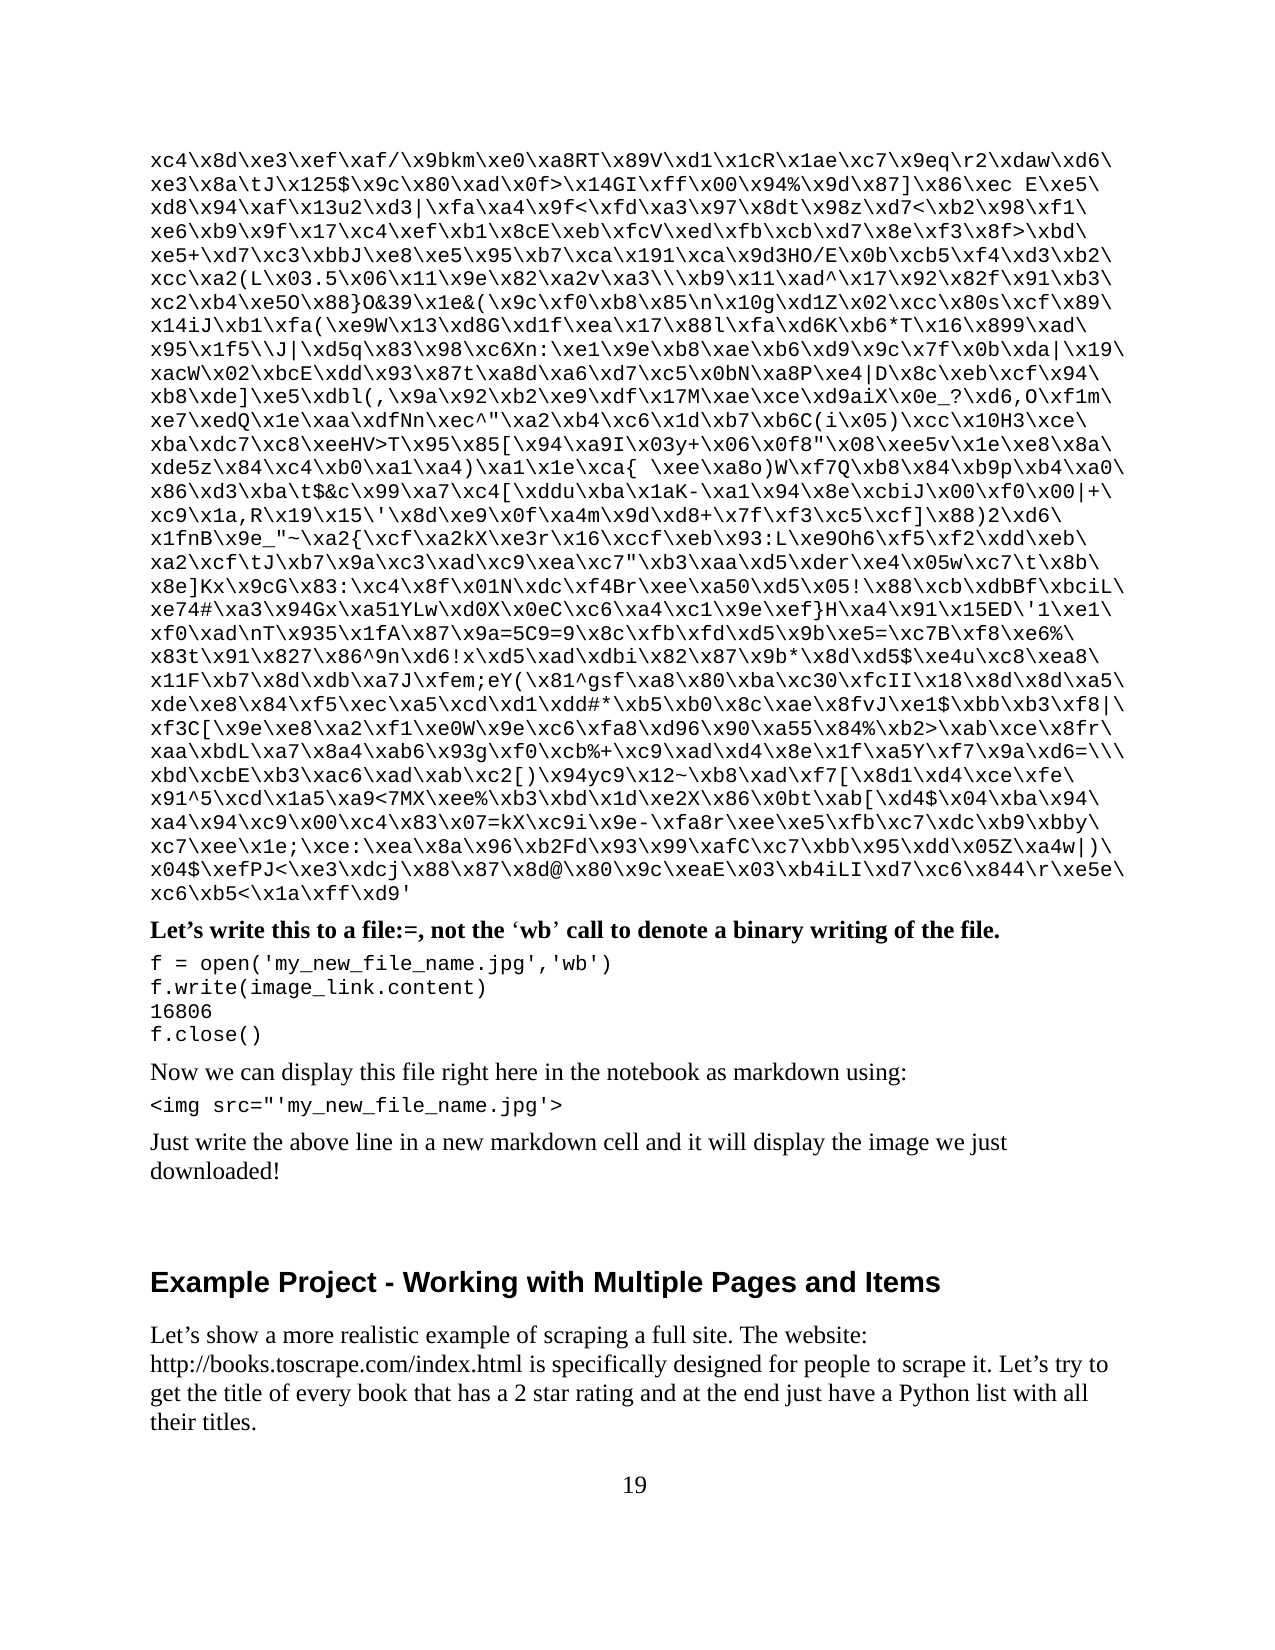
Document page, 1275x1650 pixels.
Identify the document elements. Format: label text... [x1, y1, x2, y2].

text Let’s show a more realistic example of scraping a full site. The website: http://books.toscrape.com/index.html is specifically designed for people to scrape it. Let’s try to get the title of every book that has a 2 star rating and at the end just have a Python list with all their titles. [150, 1320, 1125, 1435]
subtitle Example Project - Working with Multiple Pages and Items [150, 1265, 1125, 1299]
text f.close() [150, 1024, 1125, 1048]
text 16806 [150, 1001, 1125, 1024]
text f = open('my_new_file_name.jpg','wb') [150, 953, 1125, 977]
text <img src="'my_new_file_name.jpg'> [150, 1094, 1125, 1118]
text Now we can display this file right here in the notebook as markdown using: [150, 1057, 1125, 1086]
text f.write(image_link.content) [150, 977, 1125, 1001]
text Let’s write this to a file:=, not the ‘wb’ call to denote a binary writing of the file. [150, 916, 1125, 944]
text Just write the above line in a new markdown cell and it will display the image we just downloaded! [150, 1127, 1125, 1185]
text xc4\x8d\xe3\xef\xaf/\x9bkm\xe0\xa8RT\x89V\xd1\x1cR\x1ae\xc7\x9eq\r2\xdaw\xd6\xe3\x8a\tJ\x125$\x9c\x80\xad\x0f>\x14GI\xff\x00\x94%\x9d\x87]\x86\xec E\xe5\xd8\x94\xaf\x13u2\xd3|\xfa\xa4\x9f<\xfd\xa3\x97\x8dt\x98z\xd7<\xb2\x98\xf1\xe6\xb9\x9f\x17\xc4\xef\xb1\x8cE\xeb\xfcV\xed\xfb\xcb\xd7\x8e\xf3\x8f>\xbd\xe5+\xd7\xc3\xbbJ\xe8\xe5\x95\xb7\xca\x191\xca\x9d3HO/E\x0b\xcb5\xf4\xd3\xb2\xcc\xa2(L\x03.5\x06\x11\x9e\x82\xa2v\xa3\\\xb9\x11\xad^\x17\x92\x82f\x91\xb3\xc2\xb4\xe5O\x88}O&39\x1e&(\x9c\xf0\xb8\x85\n\x10g\xd1Z\x02\xcc\x80s\xcf\x89\x14iJ\xb1\xfa(\xe9W\x13\xd8G\xd1f\xea\x17\x88l\xfa\xd6K\xb6*T\x16\x899\xad\x95\x1f5\\J|\xd5q\x83\x98\xc6Xn:\xe1\x9e\xb8\xae\xb6\xd9\x9c\x7f\x0b\xda|\x19\xacW\x02\xbcE\xdd\x93\x87t\xa8d\xa6\xd7\xc5\x0bN\xa8P\xe4|D\x8c\xeb\xcf\x94\xb8\xde]\xe5\xdbl(,\x9a\x92\xb2\xe9\xdf\x17M\xae\xce\xd9aiX\x0e_?\xd6,O\xf1m\xe7\xedQ\x1e\xaa\xdfNn\xec^"\xa2\xb4\xc6\x1d\xb7\xb6C(i\x05)\xcc\x10H3\xce\xba\xdc7\xc8\xeeHV>T\x95\x85[\x94\xa9I\x03y+\x06\x0f8"\x08\xee5v\x1e\xe8\x8a\xde5z\x84\xc4\xb0\xa1\xa4)\xa1\x1e\xca{ \xee\xa8o)W\xf7Q\xb8\x84\xb9p\xb4\xa0\x86\xd3\xba\t$&c\x99\xa7\xc4[\xddu\xba\x1aK-\xa1\x94\x8e\xcbiJ\x00\xf0\x00|+\xc9\x1a,R\x19\x15\'\x8d\xe9\x0f\xa4m\x9d\xd8+\x7f\xf3\xc5\xcf]\x88)2\xd6\x1fnB\x9e_"~\xa2{\xcf\xa2kX\xe3r\x16\xccf\xeb\x93:L\xe9Oh6\xf5\xf2\xdd\xeb\xa2\xcf\tJ\xb7\x9a\xc3\xad\xc9\xea\xc7"\xb3\xaa\xd5\xder\xe4\x05w\xc7\t\x8b\x8e]Kx\x9cG\x83:\xc4\x8f\x01N\xdc\xf4Br\xee\xa50\xd5\x05!\x88\xcb\xdbBf\xbciL\xe74#\xa3\x94Gx\xa51YLw\xd0X\x0eC\xc6\xa4\xc1\x9e\xef}H\xa4\x91\x15ED\'1\xe1\xf0\xad\nT\x935\x1fA\x87\x9a=5C9=9\x8c\xfb\xfd\xd5\x9b\xe5=\xc7B\xf8\xe6%\x83t\x91\x827\x86^9n\xd6!x\xd5\xad\xdbi\x82\x87\x9b*\x8d\xd5$\xe4u\xc8\xea8\x11F\xb7\x8d\xdb\xa7J\xfem;eY(\x81^gsf\xa8\x80\xba\xc30\xfcII\x18\x8d\x8d\xa5\xde\xe8\x84\xf5\xec\xa5\xcd\xd1\xdd#*\xb5\xb0\x8c\xae\x8fvJ\xe1$\xbb\xb3\xf8|\xf3C[\x9e\xe8\xa2\xf1\xe0W\x9e\xc6\xfa8\xd96\x90\xa55\x84%\xb2>\xab\xce\x8fr\xaa\xbdL\xa7\x8a4\xab6\x93g\xf0\xcb%+\xc9\xad\xd4\x8e\x1f\xa5Y\xf7\x9a\xd6=\\\xbd\xcbE\xb3\xac6\xad\xab\xc2[)\x94yc9\x12~\xb8\xad\xf7[\x8d1\xd4\xce\xfe\x91^5\xcd\x1a5\xa9<7MX\xee%\xb3\xbd\x1d\xe2X\x86\x0bt\xab[\xd4$\x04\xba\x94\xa4\x94\xc9\x00\xc4\x83\x07=kX\xc9i\x9e-\xfa8r\xee\xe5\xfb\xc7\xdc\xb9\xbby\xc7\xee\x1e;\xce:\xea\x8a\x96\xb2Fd\x93\x99\xafC\xc7\xbb\x95\xdd\x05Z\xa4w|)\x04$\xefPJ<\xe3\xdcj\x88\x87\x8d@\x80\x9c\xeaE\x03\xb4iLI\xd7\xc6\x844\r\xe5e\xc6\xb5<\x1a\xff\xd9' [150, 150, 1125, 907]
